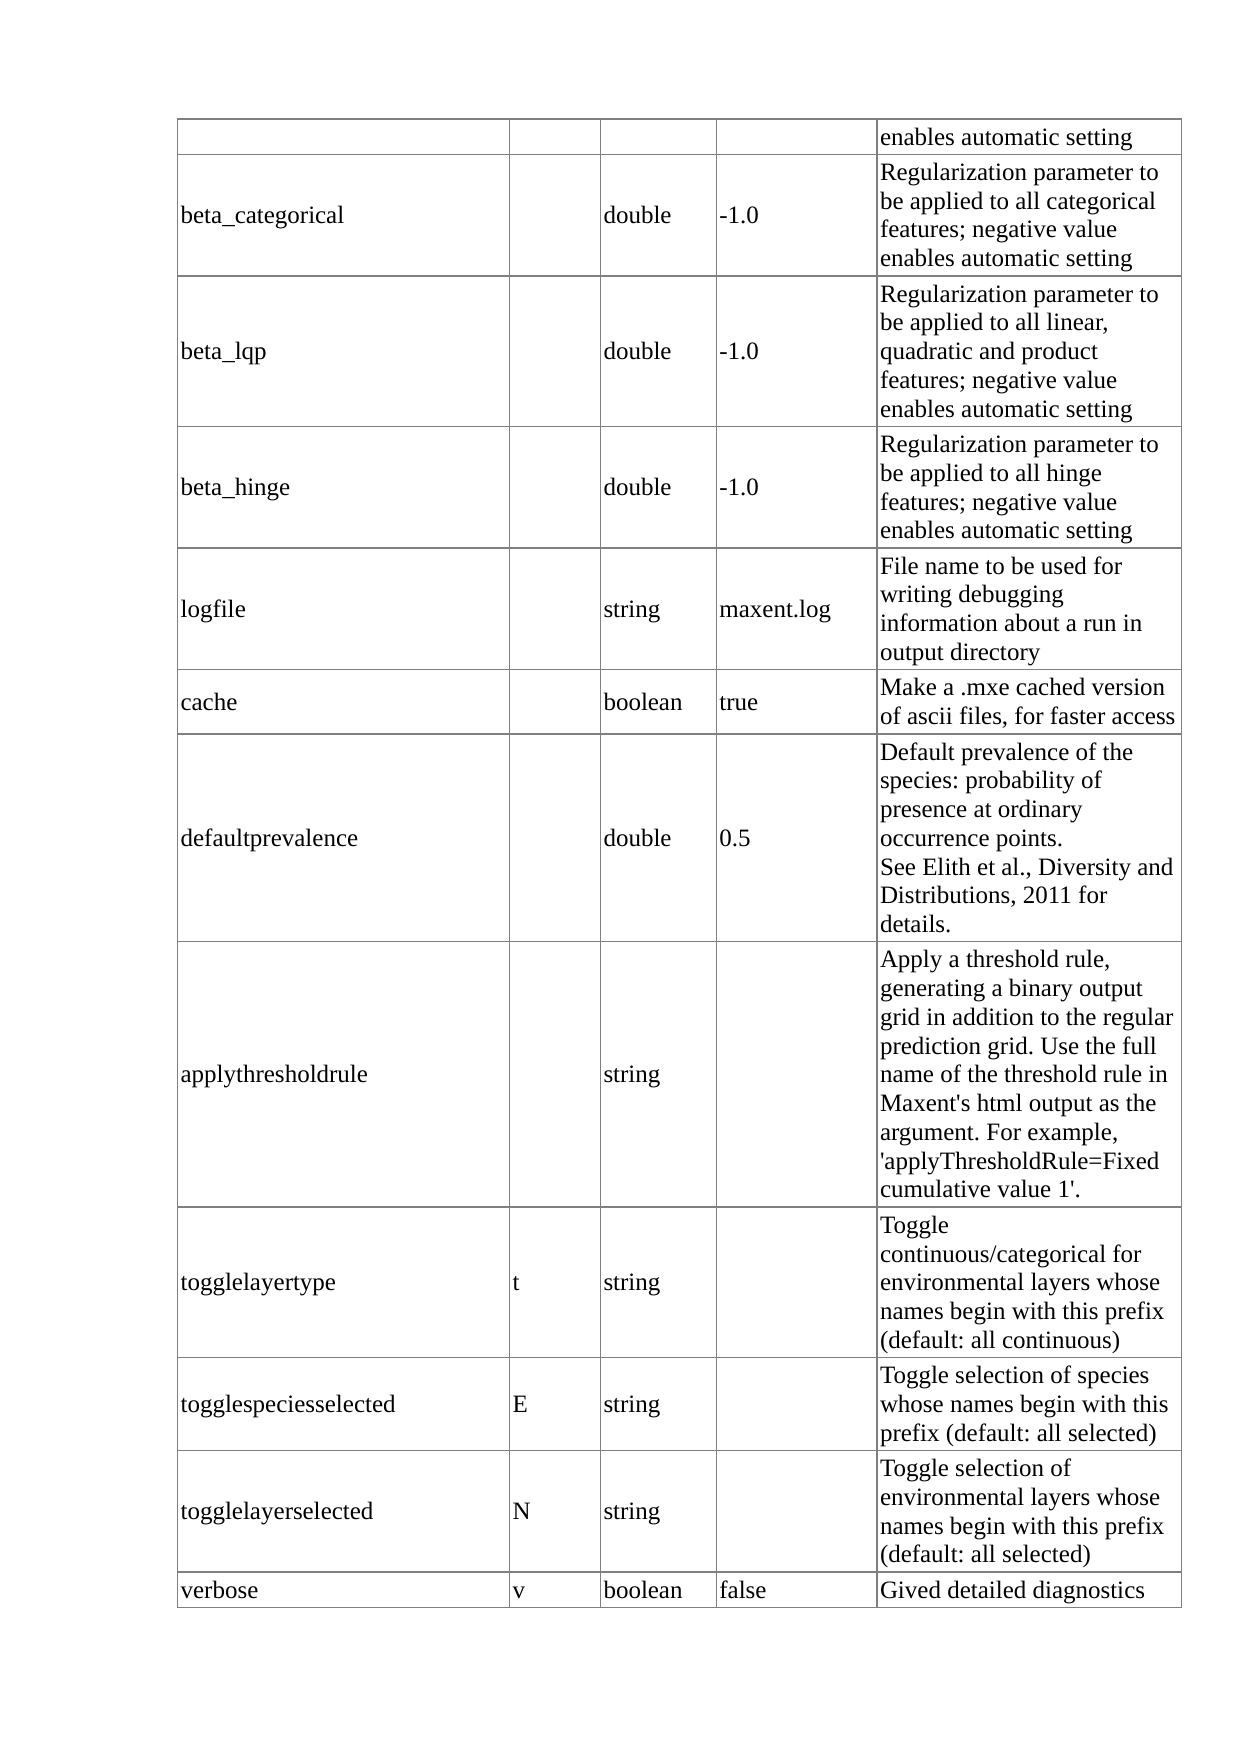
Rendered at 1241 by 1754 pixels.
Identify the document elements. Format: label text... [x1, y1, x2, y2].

table_cell Default prevalence of the species: probability of presence at ordinary occurrence points. See Elith et al., Diversity and Distributions, 2011 for details. [878, 735, 1181, 941]
table_cell cache [178, 670, 509, 733]
table_cell string [601, 549, 716, 669]
table_cell beta_lqp [178, 277, 509, 426]
table_cell [717, 1358, 876, 1450]
table_cell beta_hinge [178, 427, 509, 547]
table_cell beta_categorical [178, 155, 509, 275]
table_cell logfile [178, 549, 509, 669]
table_cell N [510, 1451, 600, 1571]
table_cell double [601, 427, 716, 547]
table_cell t [510, 1208, 600, 1357]
table_cell -1.0 [717, 277, 876, 426]
table_cell double [601, 155, 716, 275]
table_cell Make a .mxe cached version of ascii files, for faster access [878, 670, 1181, 733]
table_cell [717, 1451, 876, 1571]
table_cell Regularization parameter to be applied to all categorical features; negative value enables automatic setting [878, 155, 1181, 275]
table_cell togglelayertype [178, 1208, 509, 1357]
table_cell [510, 735, 600, 941]
table_cell [510, 427, 600, 547]
table_cell [717, 942, 876, 1206]
table_cell maxent.log [717, 549, 876, 669]
table_cell Gived detailed diagnostics [878, 1573, 1181, 1607]
table_cell [510, 942, 600, 1206]
table_cell Apply a threshold rule, generating a binary output grid in addition to the regular prediction grid. Use the full name of the threshold rule in Maxent's html output as the argument. For example, 'applyThresholdRule=Fixed cumulative value 1'. [878, 942, 1181, 1206]
table_cell v [510, 1573, 600, 1607]
table_cell applythresholdrule [178, 942, 509, 1206]
table_cell defaultprevalence [178, 735, 509, 941]
table_cell [510, 277, 600, 426]
table_cell togglelayerselected [178, 1451, 509, 1571]
table_cell double [601, 277, 716, 426]
table_cell double [601, 735, 716, 941]
table_cell boolean [601, 670, 716, 733]
table_cell string [601, 1358, 716, 1450]
table_cell Toggle selection of environmental layers whose names begin with this prefix (default: all selected) [878, 1451, 1181, 1571]
table_cell [510, 120, 600, 153]
table_cell [717, 1208, 876, 1357]
table_cell verbose [178, 1573, 509, 1607]
table_cell [717, 120, 876, 153]
table_cell Regularization parameter to be applied to all hinge features; negative value enables automatic setting [878, 427, 1181, 547]
table_cell Toggle selection of species whose names begin with this prefix (default: all selected) [878, 1358, 1181, 1450]
table_cell false [717, 1573, 876, 1607]
table_cell [178, 120, 509, 153]
table_cell 0.5 [717, 735, 876, 941]
table_cell -1.0 [717, 155, 876, 275]
table_cell togglespeciesselected [178, 1358, 509, 1450]
table_cell boolean [601, 1573, 716, 1607]
table_cell [510, 670, 600, 733]
table_cell true [717, 670, 876, 733]
table_cell string [601, 942, 716, 1206]
table_cell -1.0 [717, 427, 876, 547]
table_cell enables automatic setting [878, 120, 1181, 153]
table_cell Toggle continuous/categorical for environmental layers whose names begin with this prefix (default: all continuous) [878, 1208, 1181, 1357]
table_cell File name to be used for writing debugging information about a run in output directory [878, 549, 1181, 669]
table_cell [510, 155, 600, 275]
table_cell string [601, 1208, 716, 1357]
table_cell Regularization parameter to be applied to all linear, quadratic and product features; negative value enables automatic setting [878, 277, 1181, 426]
table_cell string [601, 1451, 716, 1571]
table_cell E [510, 1358, 600, 1450]
table_cell [601, 120, 716, 153]
table_cell [510, 549, 600, 669]
